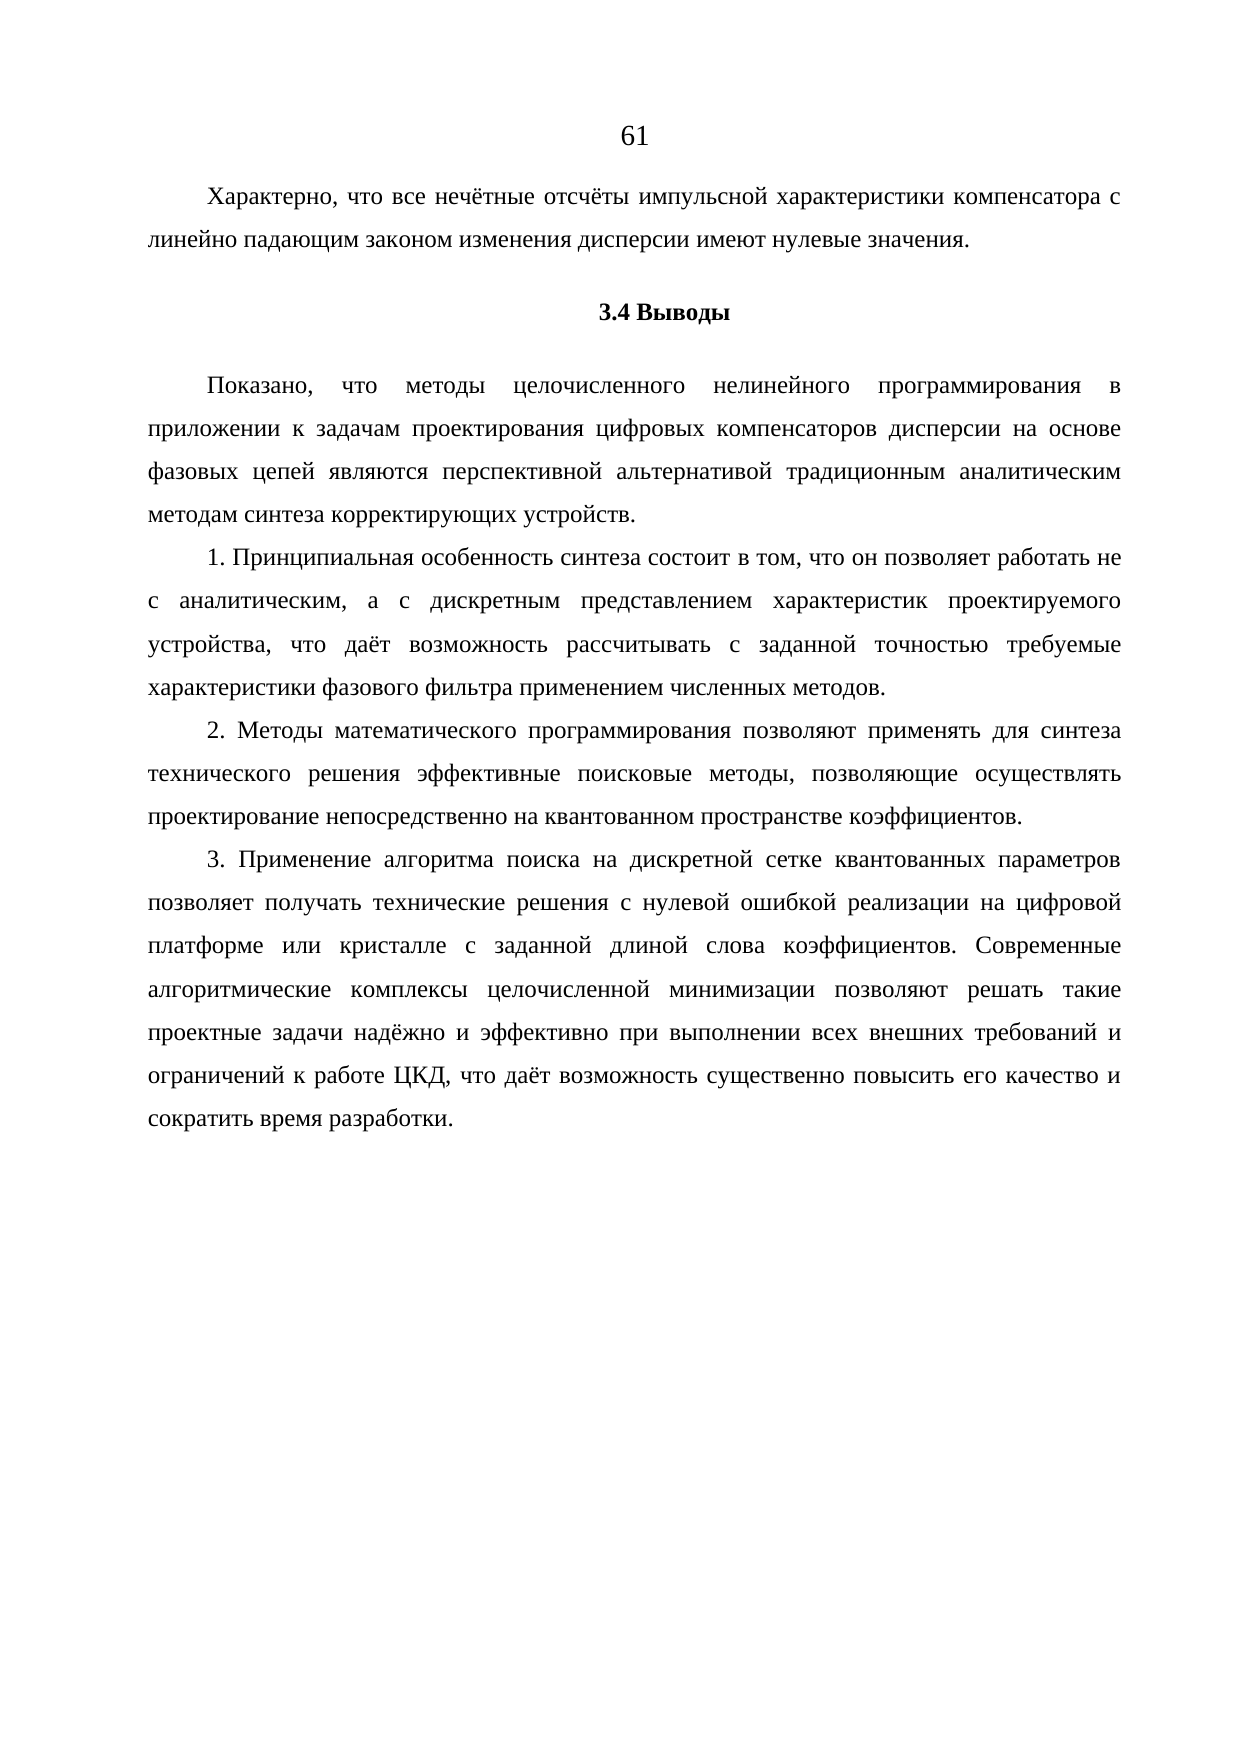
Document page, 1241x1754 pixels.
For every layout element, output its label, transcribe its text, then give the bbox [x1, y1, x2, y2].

subtitle 3.4 Выводы [148, 297, 1122, 326]
text 2. Методы математического программирования позволяют применять для синтеза технического решения эффективные поисковые методы, позволяющие осуществлять проектирование непосредственно на квантованном пространстве коэффициентов. [148, 715, 1122, 830]
text Характерно, что все нечётные отсчёты импульсной характеристики компенсатора с линейно падающим законом изменения дисперсии имеют нулевые значения. [148, 181, 1122, 253]
text Показано, что методы целочисленного нелинейного программирования в приложении к задачам проектирования цифровых компенсаторов дисперсии на основе фазовых цепей являются перспективной альтернативой традиционным аналитическим методам синтеза корректирующих устройств. [148, 370, 1122, 528]
text 1. Принципиальная особенность синтеза состоит в том, что он позволяет работать не с аналитическим, а с дискретным представлением характеристик проектируемого устройства, что даёт возможность рассчитывать с заданной точностью требуемые характеристики фазового фильтра применением численных методов. [148, 542, 1122, 701]
text 3. Применение алгоритма поиска на дискретной сетке квантованных параметров позволяет получать технические решения с нулевой ошибкой реализации на цифровой платформе или кристалле с заданной длиной слова коэффициентов. Современные алгоритмические комплексы целочисленной минимизации позволяют решать такие проектные задачи надёжно и эффективно при выполнении всех внешних требований и ограничений к работе ЦКД, что даёт возможность существенно повысить его качество и сократить время разработки. [148, 844, 1122, 1132]
